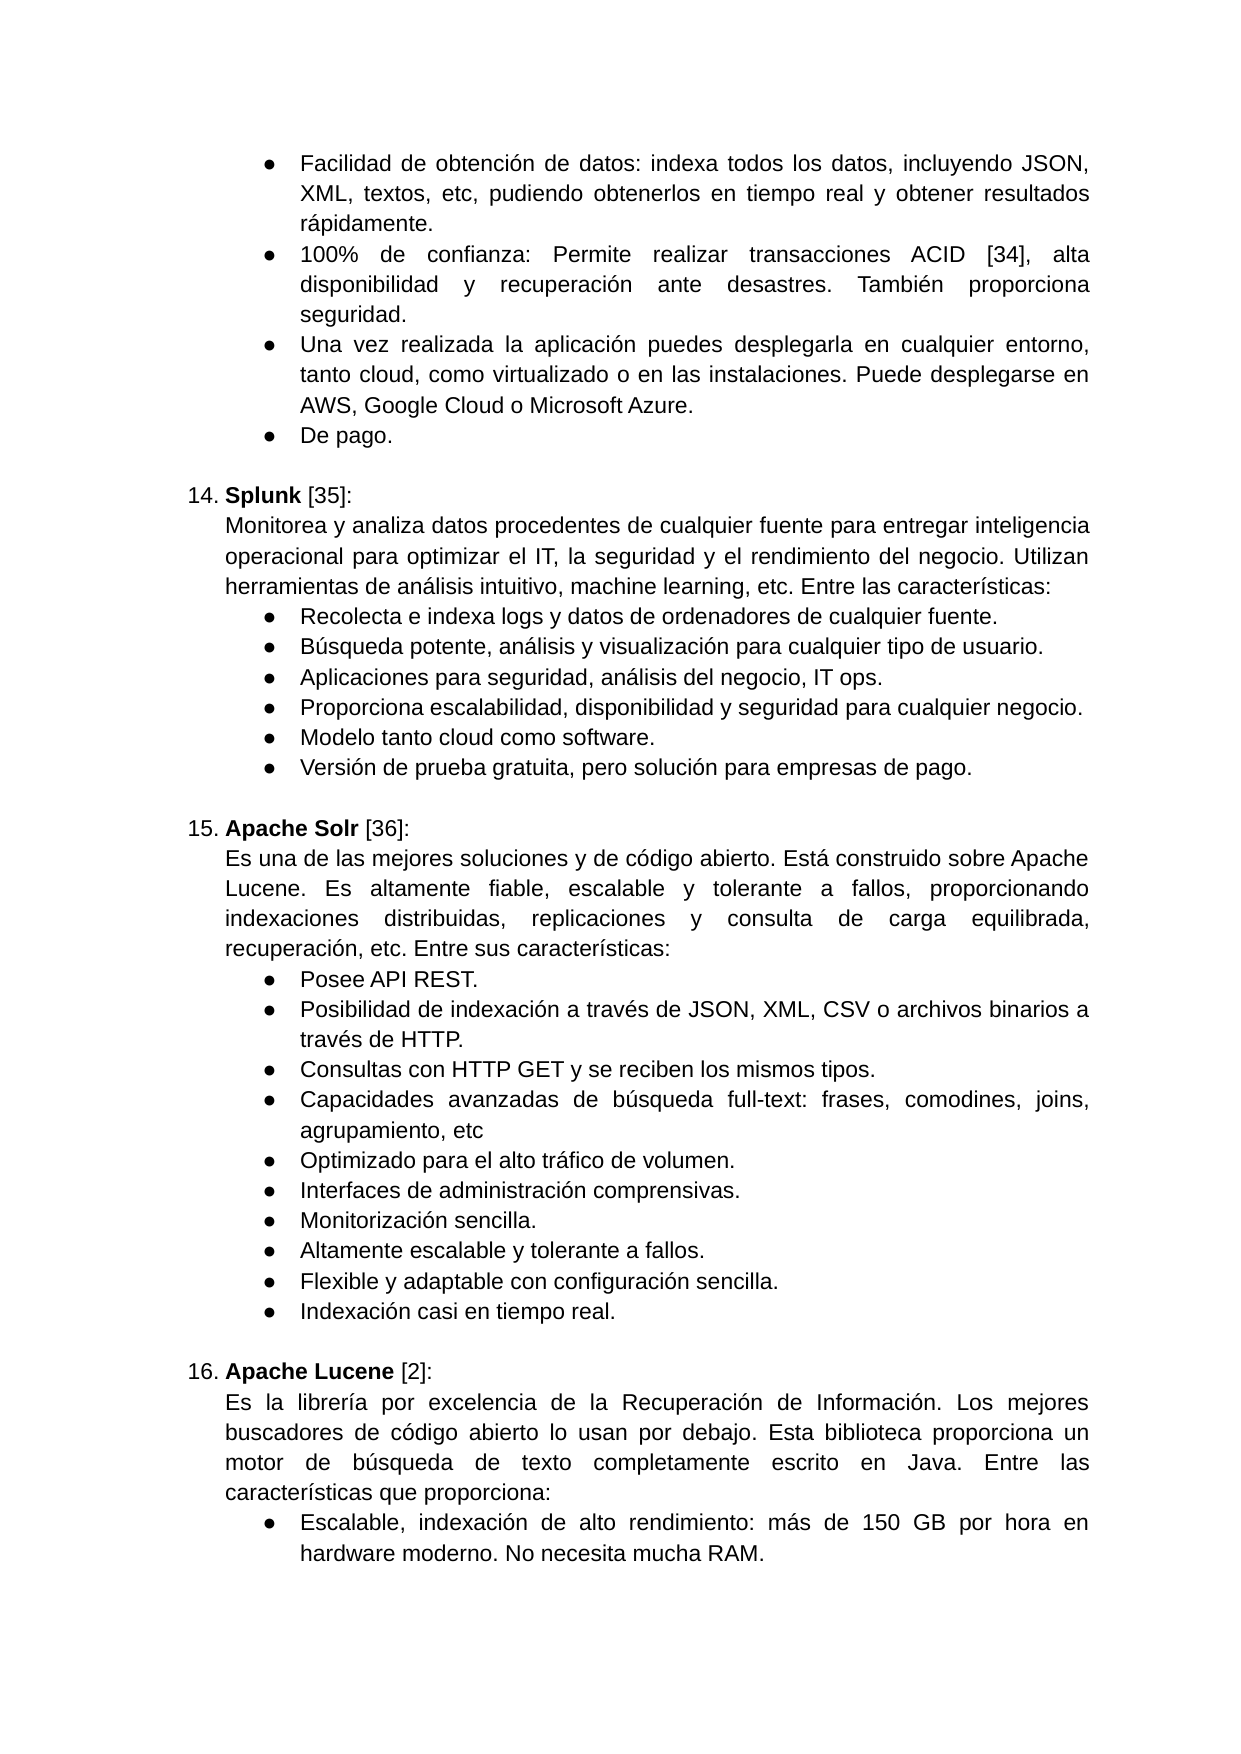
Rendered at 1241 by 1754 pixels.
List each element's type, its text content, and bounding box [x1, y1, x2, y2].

list Facilidad de obtención de datos: indexa todos los datos, incluyendo JSON, XML, textos, etc, pudiendo obtenerlos en tiempo real y obtener resultados rápidamente. [262, 150, 1090, 237]
list Proporciona escalabilidad, disponibilidad y seguridad para cualquier negocio. [262, 694, 1090, 720]
list Recolecta e indexa logs y datos de ordenadores de cualquier fuente. [262, 603, 1090, 629]
list Modelo tanto cloud como software. [262, 724, 1090, 750]
text Es una de las mejores soluciones y de código abierto. Está construido sobre Apache Lucene. Es altamente fiable, escalable y tolerante a fallos, proporcionando indexaciones distribuidas, replicaciones y consulta de carga equilibrada, recuperación, etc. Entre sus características: [225, 845, 1090, 962]
list Optimizado para el alto tráfico de volumen. [262, 1147, 1090, 1173]
list Splunk [35]: [187, 482, 1090, 509]
list Monitorización sencilla. [262, 1207, 1090, 1234]
list Búsqueda potente, análisis y visualización para cualquier tipo de usuario. [262, 633, 1090, 660]
list De pago. [262, 422, 1090, 448]
list Flexible y adaptable con configuración sencilla. [262, 1268, 1090, 1294]
list Capacidades avanzadas de búsqueda full-text: frases, comodines, joins, agrupamiento, etc [262, 1086, 1090, 1143]
list 100% de confianza: Permite realizar transacciones ACID [34], alta disponibilidad y recuperación ante desastres. También proporciona seguridad. [262, 241, 1090, 327]
text Monitorea y analiza datos procedentes de cualquier fuente para entregar inteligencia operacional para optimizar el IT, la seguridad y el rendimiento del negocio. Utilizan herramientas de análisis intuitivo, machine learning, etc. Entre las características: [225, 512, 1090, 599]
list Interfaces de administración comprensivas. [262, 1177, 1090, 1203]
list Apache Solr [36]: [187, 814, 1090, 841]
list Posee API REST. [262, 966, 1090, 992]
list Consultas con HTTP GET y se reciben los mismos tipos. [262, 1056, 1090, 1083]
list Versión de prueba gratuita, pero solución para empresas de pago. [262, 754, 1090, 781]
list Aplicaciones para seguridad, análisis del negocio, IT ops. [262, 663, 1090, 690]
list Una vez realizada la aplicación puedes desplegarla en cualquier entorno, tanto cloud, como virtualizado o en las instalaciones. Puede desplegarse en AWS, Google Cloud o Microsoft Azure. [262, 331, 1090, 418]
list Posibilidad de indexación a través de JSON, XML, CSV o archivos binarios a través de HTTP. [262, 996, 1090, 1052]
text Es la librería por excelencia de la Recuperación de Información. Los mejores buscadores de código abierto lo usan por debajo. Esta biblioteca proporciona un motor de búsqueda de texto completamente escrito en Java. Entre las características que proporciona: [225, 1388, 1090, 1506]
list Indexación casi en tiempo real. [262, 1298, 1090, 1324]
list Escalable, indexación de alto rendimiento: más de 150 GB por hora en hardware moderno. No necesita mucha RAM. [262, 1509, 1090, 1566]
list Apache Lucene [2]: [187, 1358, 1090, 1385]
list Altamente escalable y tolerante a fallos. [262, 1237, 1090, 1264]
